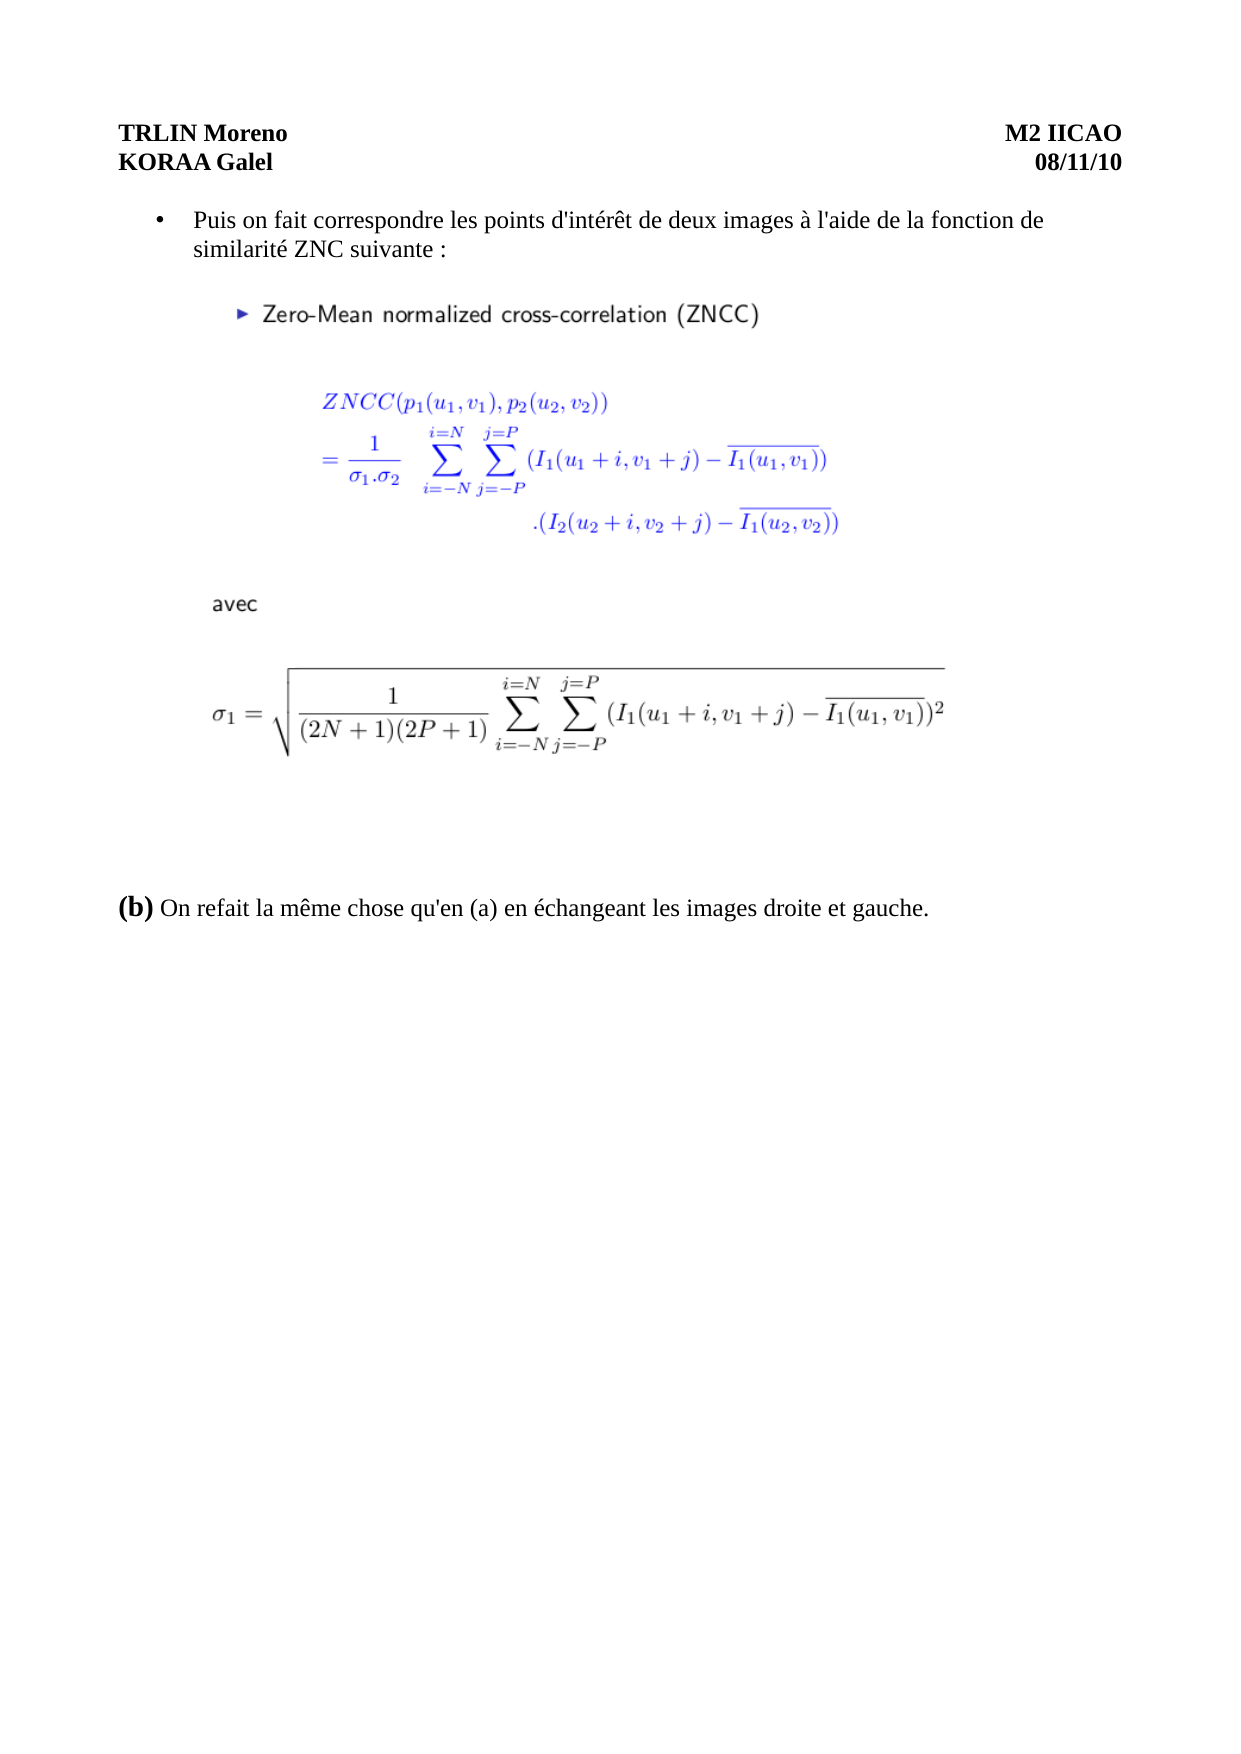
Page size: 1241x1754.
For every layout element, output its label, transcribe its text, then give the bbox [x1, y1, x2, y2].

picture [199, 296, 968, 774]
text (b) On refait la même chose qu'en (a) en échangeant les images droite et gauche. [118, 889, 1122, 922]
list Puis on fait correspondre les points d'intérêt de deux images à l'aide de la fonction de similarité ZNC suivante : [156, 205, 1122, 263]
